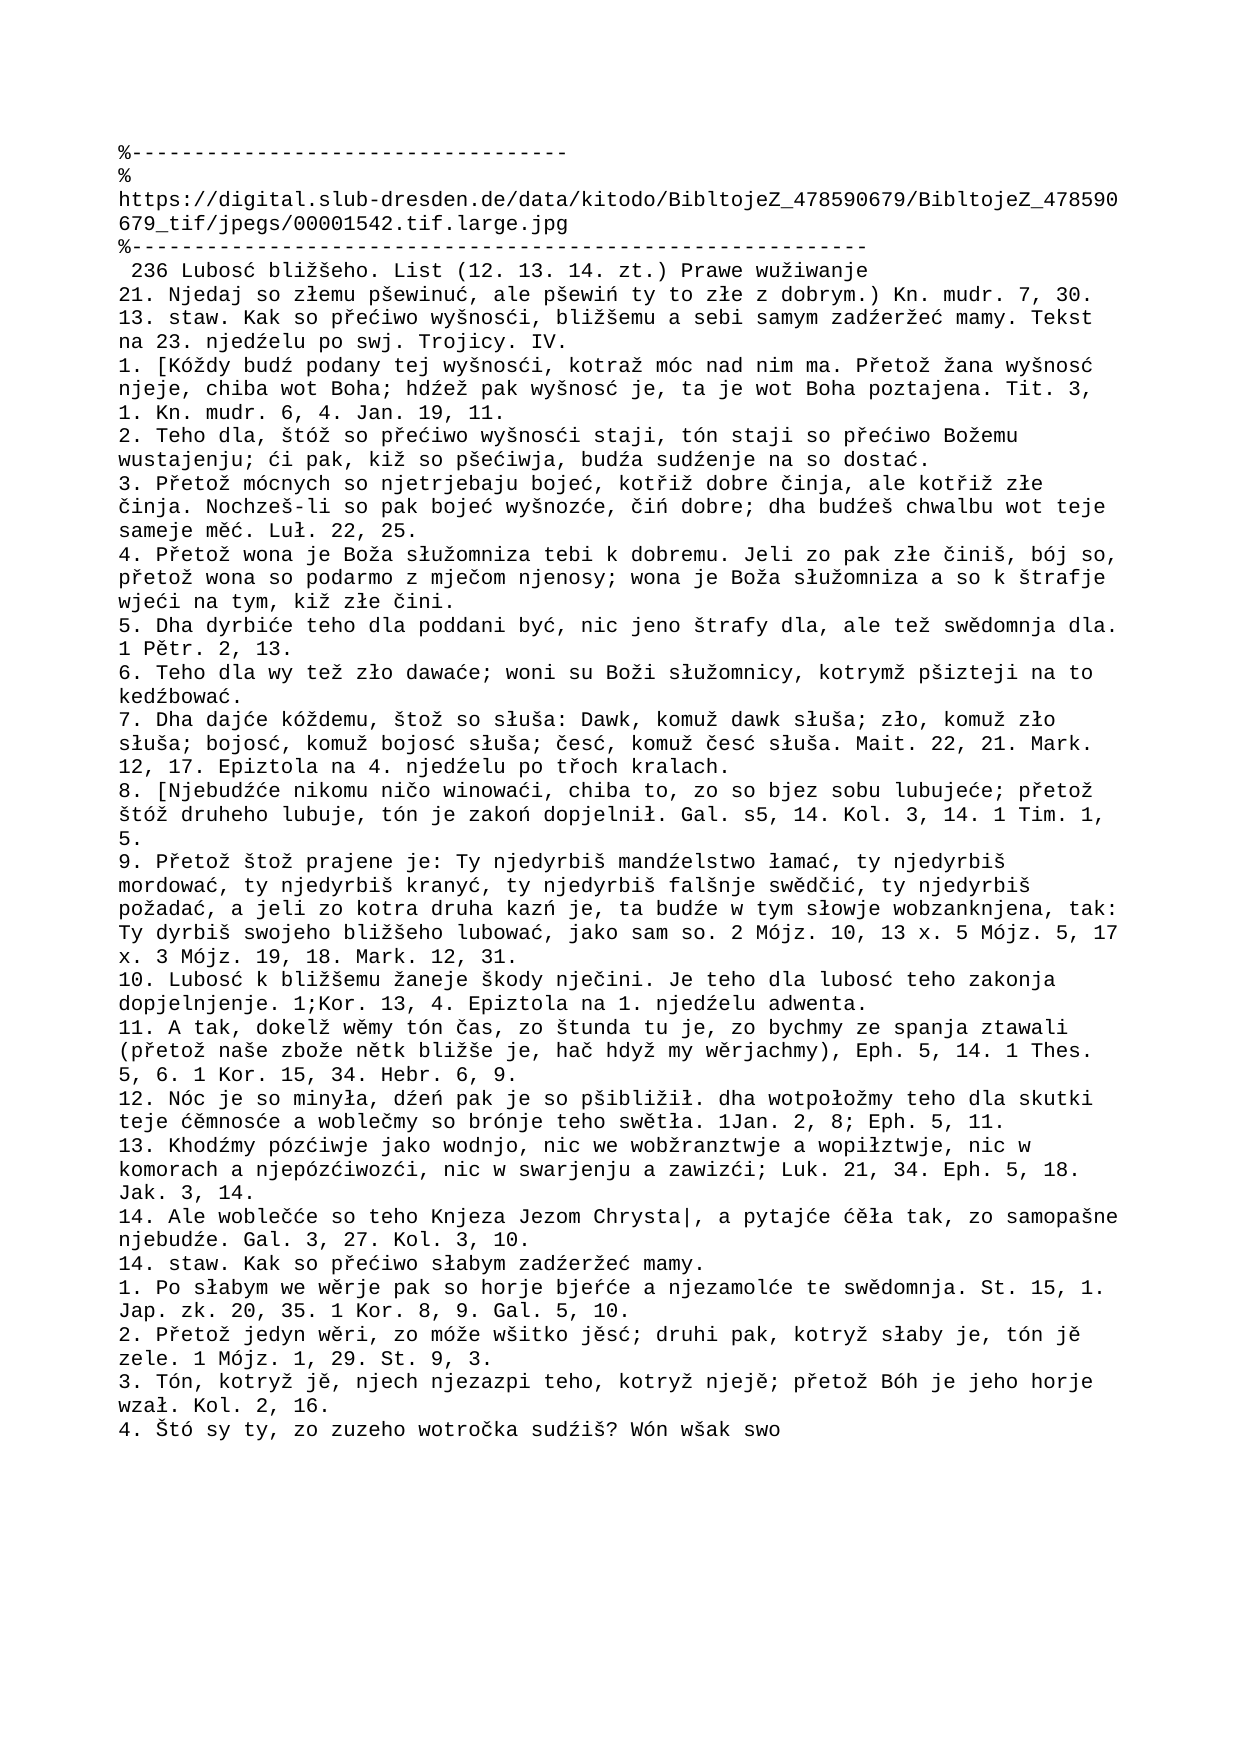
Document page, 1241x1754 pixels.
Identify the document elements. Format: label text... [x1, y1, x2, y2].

text 1. Po słabym we wěrje pak so horje bjeŕće a njezamolće te swědomnja. St. 15, 1. Jap. zk. 20, 35. 1 Kor. 8, 9. Gal. 5, 10. [118, 1277, 1122, 1324]
text % https://digital.slub-dresden.de/data/kitodo/BibltojeZ_478590679/BibltojeZ_478590679_tif/jpegs/00001542.tif.large.jpg [118, 165, 1122, 236]
text %----------------------------------- [118, 142, 1122, 165]
text 2. Teho dla, štóž so přećiwo wyšnosći staji, tón staji so přećiwo Božemu wustajenju; ći pak, kiž so pšećiwja, budźa sudźenje na so dostać. [118, 426, 1122, 473]
text 11. A tak, dokelž wěmy tón čas, zo štunda tu je, zo bychmy ze spanja ztawali (přetož naše zbože nětk bližše je, hač hdyž my wěrjachmy), Eph. 5, 14. 1 Thes. 5, 6. 1 Kor. 15, 34. Hebr. 6, 9. [118, 1017, 1122, 1088]
text 8. [Njebudźće nikomu ničo winowaći, chiba to, zo so bjez sobu lubujeće; přetož štóž druheho lubuje, tón je zakoń dopjelnił. Gal. s5, 14. Kol. 3, 14. 1 Tim. 1, 5. [118, 780, 1122, 851]
text 3. Přetož mócnych so njetrjebaju bojeć, kotřiž dobre činja, ale kotřiž złe činja. Nochzeš-li so pak bojeć wyšnozće, čiń dobre; dha budźeš chwalbu wot teje sameje měć. Luł. 22, 25. [118, 473, 1122, 544]
text 4. Štó sy ty, zo zuzeho wotročka sudźiš? Wón wšak swo [118, 1419, 1122, 1442]
text 6. Teho dla wy tež zło dawaće; woni su Boži słužomnicy, kotrymž pšizteji na to kedźbować. [118, 662, 1122, 709]
text 3. Tón, kotryž jě, njech njezazpi teho, kotryž njejě; přetož Bóh je jeho horje wzał. Kol. 2, 16. [118, 1371, 1122, 1419]
text 5. Dha dyrbiće teho dla poddani być, nic jeno štrafy dla, ale tež swědomnja dla. 1 Pětr. 2, 13. [118, 615, 1122, 662]
text 21. Njedaj so złemu pšewinuć, ale pšewiń ty to złe z dobrym.) Kn. mudr. 7, 30. [118, 284, 1122, 307]
text 14. Ale woblečće so teho Knjeza Jezom Chrysta|, a pytajće ćěła tak, zo samopašne njebudźe. Gal. 3, 27. Kol. 3, 10. [118, 1206, 1122, 1253]
text 9. Přetož štož prajene je: Ty njedyrbiš mandźelstwo łamać, ty njedyrbiš mordować, ty njedyrbiš kranyć, ty njedyrbiš falšnje swědčić, ty njedyrbiš požadać, a jeli zo kotra druha kazń je, ta budźe w tym słowje wobzanknjena, tak: Ty dyrbiš swojeho bližšeho lubować, jako sam so. 2 Mójz. 10, 13 x. 5 Mójz. 5, 17 x. 3 Mójz. 19, 18. Mark. 12, 31. [118, 851, 1122, 969]
text 14. staw. Kak so přećiwo słabym zadźeržeć mamy. [118, 1253, 1122, 1277]
text 13. Khodźmy pózćiwje jako wodnjo, nic we wobžranztwje a wopiłztwje, nic w komorach a njepózćiwozći, nic w swarjenju a zawizći; Luk. 21, 34. Eph. 5, 18. Jak. 3, 14. [118, 1135, 1122, 1206]
text 2. Přetož jedyn wěri, zo móže wšitko jěsć; druhi pak, kotryž słaby je, tón jě zele. 1 Mójz. 1, 29. St. 9, 3. [118, 1324, 1122, 1371]
text 4. Přetož wona je Boža słužomniza tebi k dobremu. Jeli zo pak złe činiš, bój so, přetož wona so podarmo z mječom njenosy; wona je Boža słužomniza a so k štrafje wjeći na tym, kiž złe čini. [118, 544, 1122, 615]
text 13. staw. Kak so přećiwo wyšnosći, bližšemu a sebi samym zadźeržeć mamy. Tekst na 23. njedźelu po swj. Trojicy. IV. [118, 307, 1122, 354]
text %----------------------------------------------------------- [118, 236, 1122, 260]
text 236 Lubosć bližšeho. List (12. 13. 14. zt.) Prawe wužiwanje [118, 260, 1122, 284]
text 10. Lubosć k bližšemu žaneje škody nječini. Je teho dla lubosć teho zakonja dopjelnjenje. 1;Kor. 13, 4. Epiztola na 1. njedźelu adwenta. [118, 969, 1122, 1017]
text 1. [Kóždy budź podany tej wyšnosći, kotraž móc nad nim ma. Přetož žana wyšnosć njeje, chiba wot Boha; hdźež pak wyšnosć je, ta je wot Boha poztajena. Tit. 3, 1. Kn. mudr. 6, 4. Jan. 19, 11. [118, 354, 1122, 426]
text 7. Dha dajće kóždemu, štož so słuša: Dawk, komuž dawk słuša; zło, komuž zło słuša; bojosć, komuž bojosć słuša; česć, komuž česć słuša. Mait. 22, 21. Mark. 12, 17. Epiztola na 4. njedźelu po třoch kralach. [118, 709, 1122, 780]
text 12. Nóc je so minyła, dźeń pak je so pšibližił. dha wotpołožmy teho dla skutki teje ćěmnosće a woblečmy so brónje teho swětła. 1Jan. 2, 8; Eph. 5, 11. [118, 1088, 1122, 1135]
